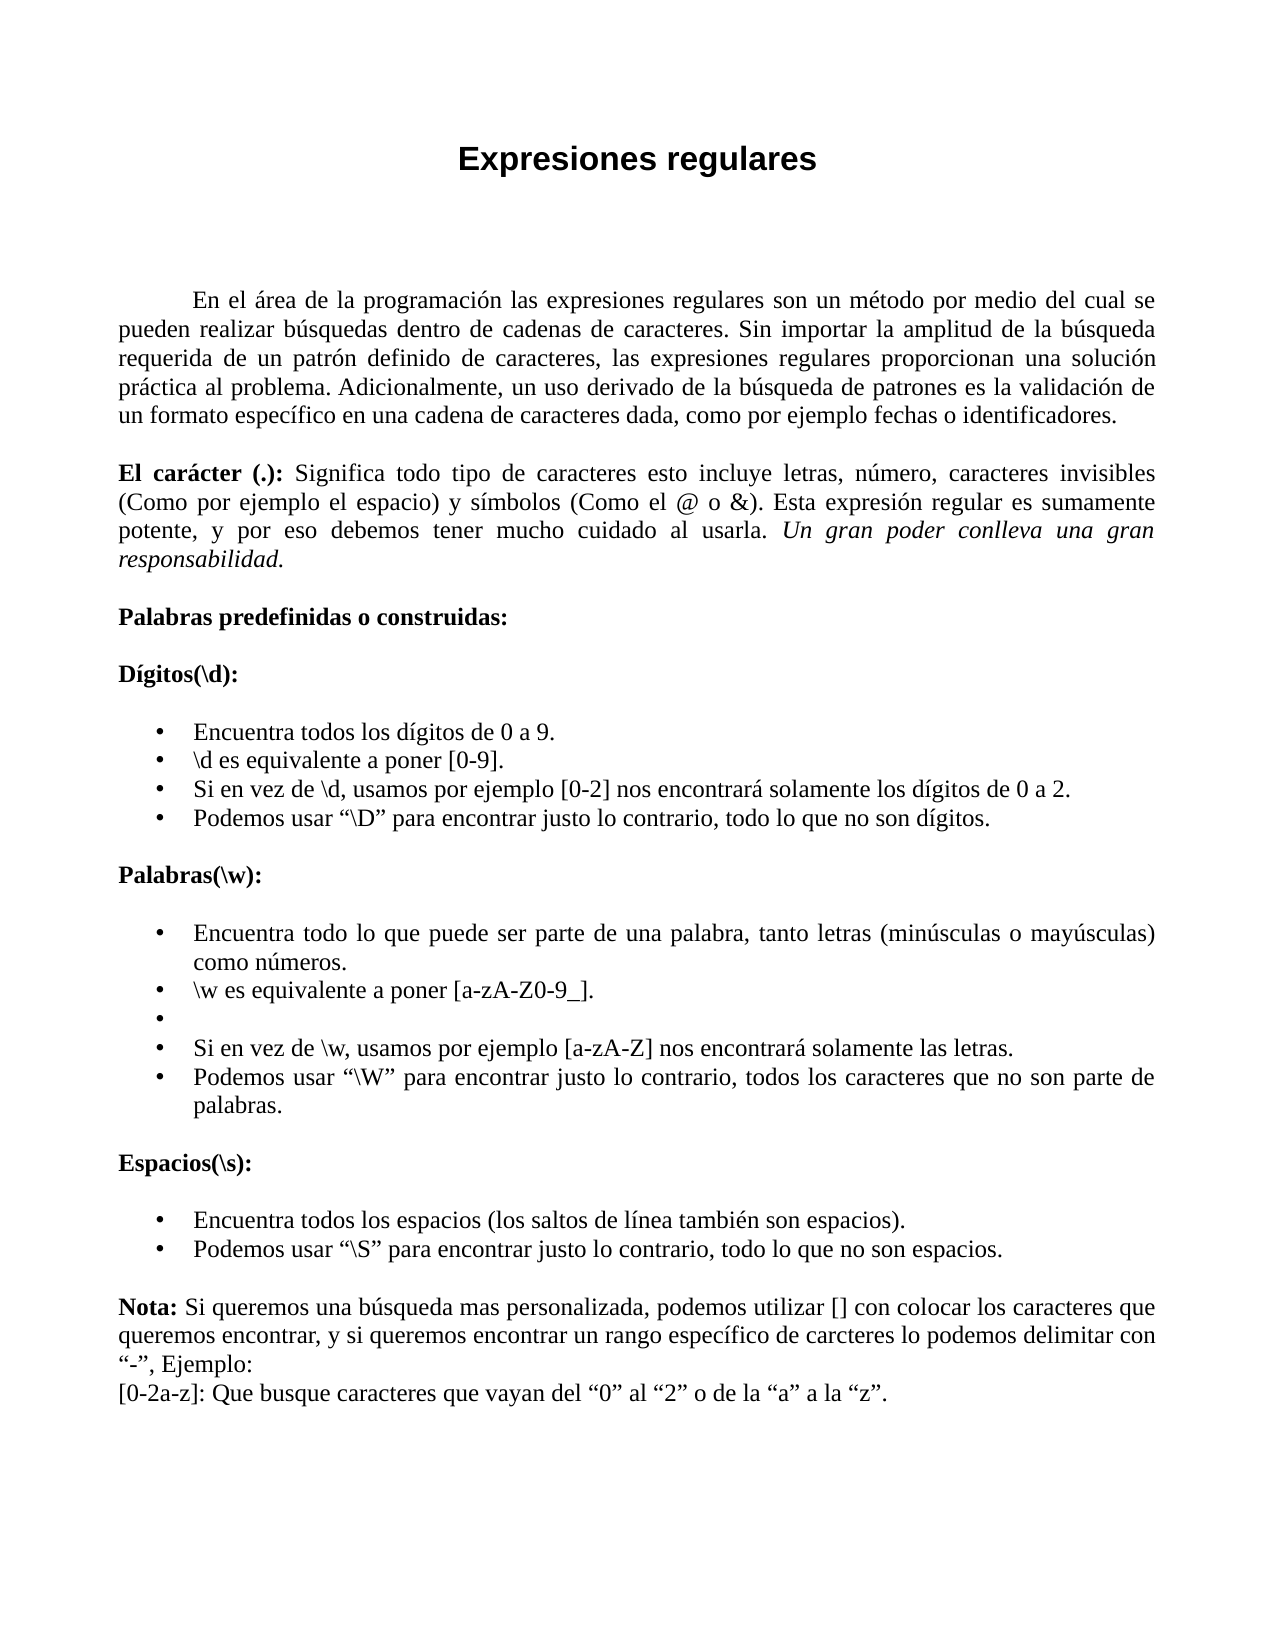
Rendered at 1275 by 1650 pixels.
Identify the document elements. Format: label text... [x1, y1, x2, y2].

list \d es equivalente a poner [0-9]. [156, 745, 1157, 774]
subtitle Expresiones regulares [118, 139, 1157, 178]
text Dígitos(\d): [118, 659, 1157, 688]
text Espacios(\s): [118, 1148, 1157, 1177]
text Nota: Si queremos una búsqueda mas personalizada, podemos utilizar [] con colocar los caracteres que queremos encontrar, y si queremos encontrar un rango específico de carcteres lo podemos delimitar con “-”, Ejemplo: [118, 1292, 1157, 1378]
list Encuentra todos los dígitos de 0 a 9. [156, 717, 1157, 745]
text En el área de la programación las expresiones regulares son un método por medio del cual se pueden realizar búsquedas dentro de cadenas de caracteres. Sin importar la amplitud de la búsqueda requerida de un patrón definido de caracteres, las expresiones regulares proporcionan una solución práctica al problema. Adicionalmente, un uso derivado de la búsqueda de patrones es la validación de un formato específico en una cadena de caracteres dada, como por ejemplo fechas o identificadores. [118, 285, 1157, 429]
list \w es equivalente a poner [a-zA-Z0-9_]. [156, 975, 1157, 1004]
text Palabras predefinidas o construidas: [118, 602, 1157, 630]
text El carácter (.): Significa todo tipo de caracteres esto incluye letras, número, caracteres invisibles (Como por ejemplo el espacio) y símbolos (Como el @ o &). Esta expresión regular es sumamente potente, y por eso debemos tener mucho cuidado al usarla. Un gran poder conlleva una gran responsabilidad. [118, 458, 1157, 573]
list Podemos usar “\D” para encontrar justo lo contrario, todo lo que no son dígitos. [156, 803, 1157, 832]
list Podemos usar “\S” para encontrar justo lo contrario, todo lo que no son espacios. [156, 1234, 1157, 1263]
text [0-2a-z]: Que busque caracteres que vayan del “0” al “2” o de la “a” a la “z”. [118, 1378, 1157, 1407]
list Si en vez de \w, usamos por ejemplo [a-zA-Z] nos encontrará solamente las letras. [156, 1033, 1157, 1062]
list Encuentra todos los espacios (los saltos de línea también son espacios). [156, 1205, 1157, 1234]
list Podemos usar “\W” para encontrar justo lo contrario, todos los caracteres que no son parte de palabras. [156, 1062, 1157, 1119]
list Encuentra todo lo que puede ser parte de una palabra, tanto letras (minúsculas o mayúsculas) como números. [156, 918, 1157, 975]
text Palabras(\w): [118, 860, 1157, 889]
list Si en vez de \d, usamos por ejemplo [0-2] nos encontrará solamente los dígitos de 0 a 2. [156, 774, 1157, 803]
